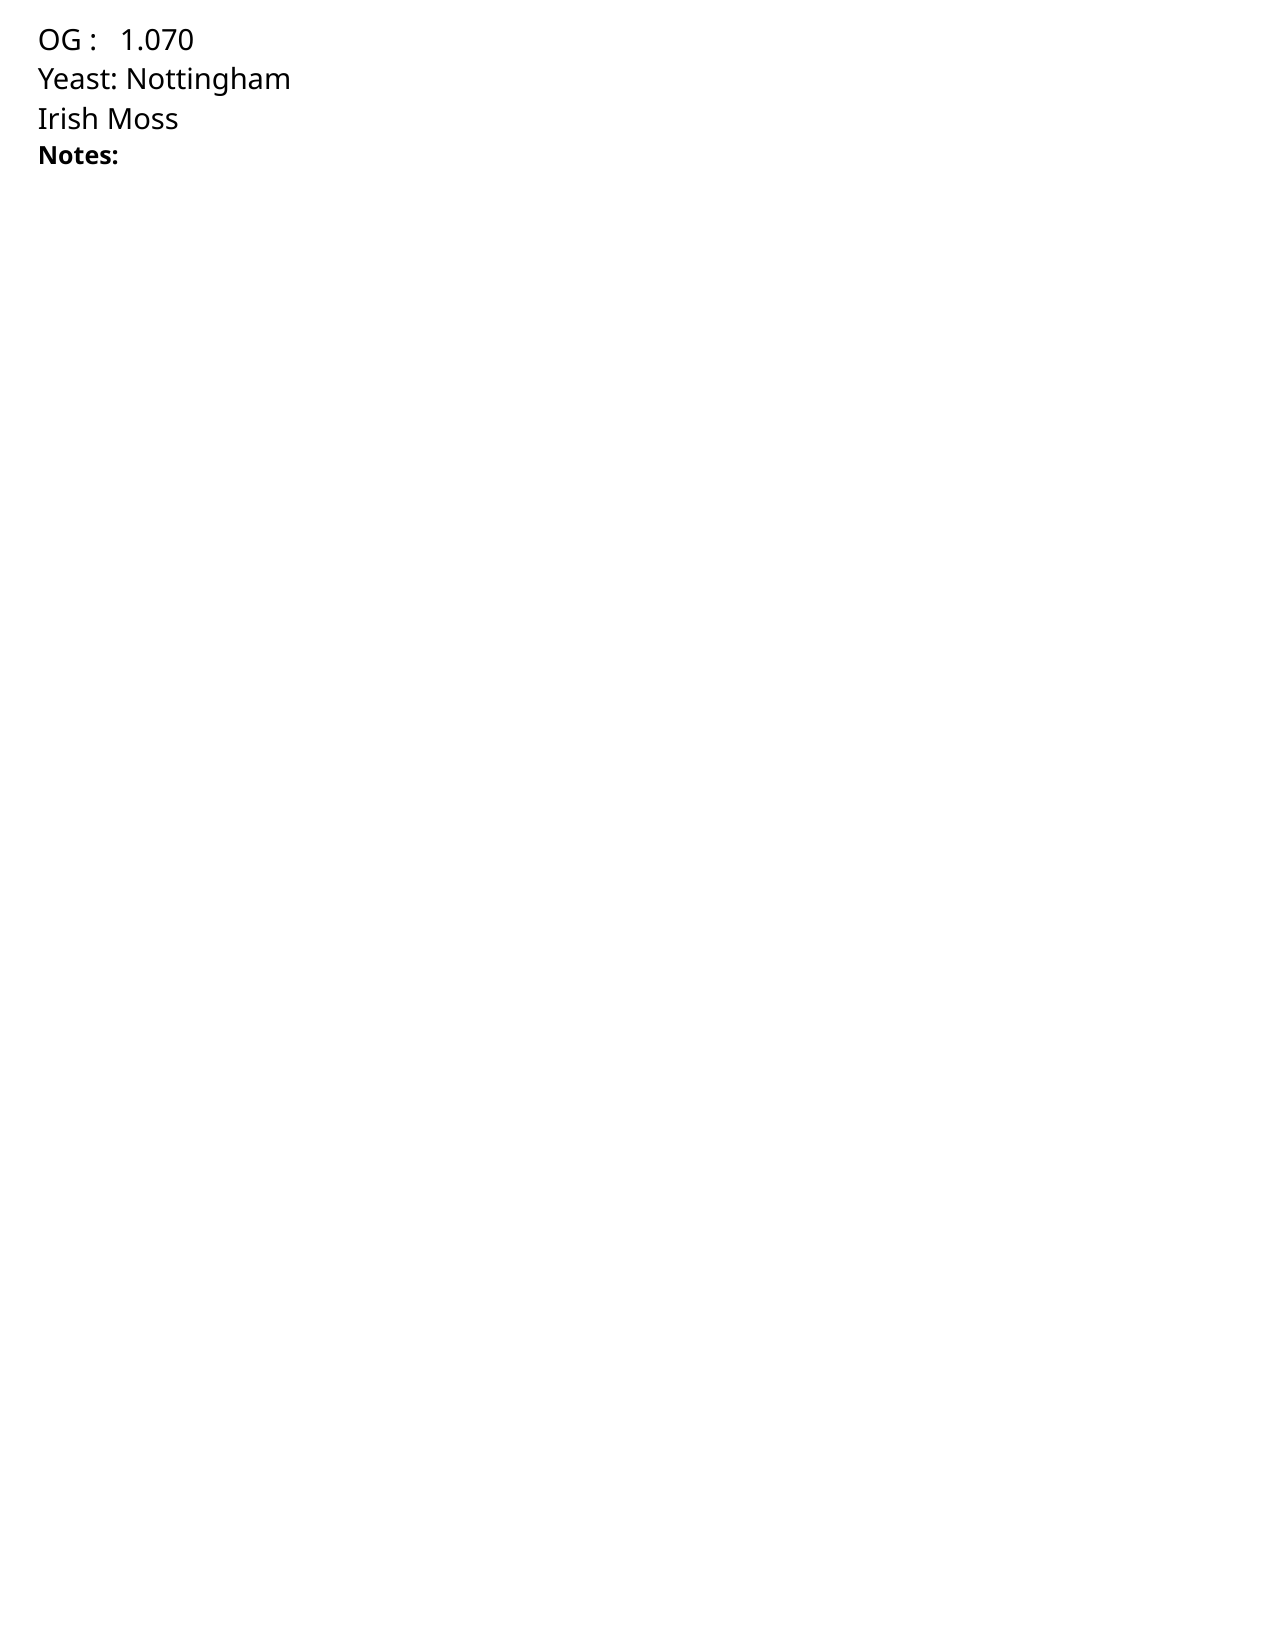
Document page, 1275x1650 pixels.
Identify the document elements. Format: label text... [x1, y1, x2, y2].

text Notes: [38, 138, 1237, 172]
text Yeast: Nottingham [38, 58, 1237, 98]
text Irish Moss [38, 98, 1237, 138]
text OG : 1.070 [38, 19, 1237, 58]
